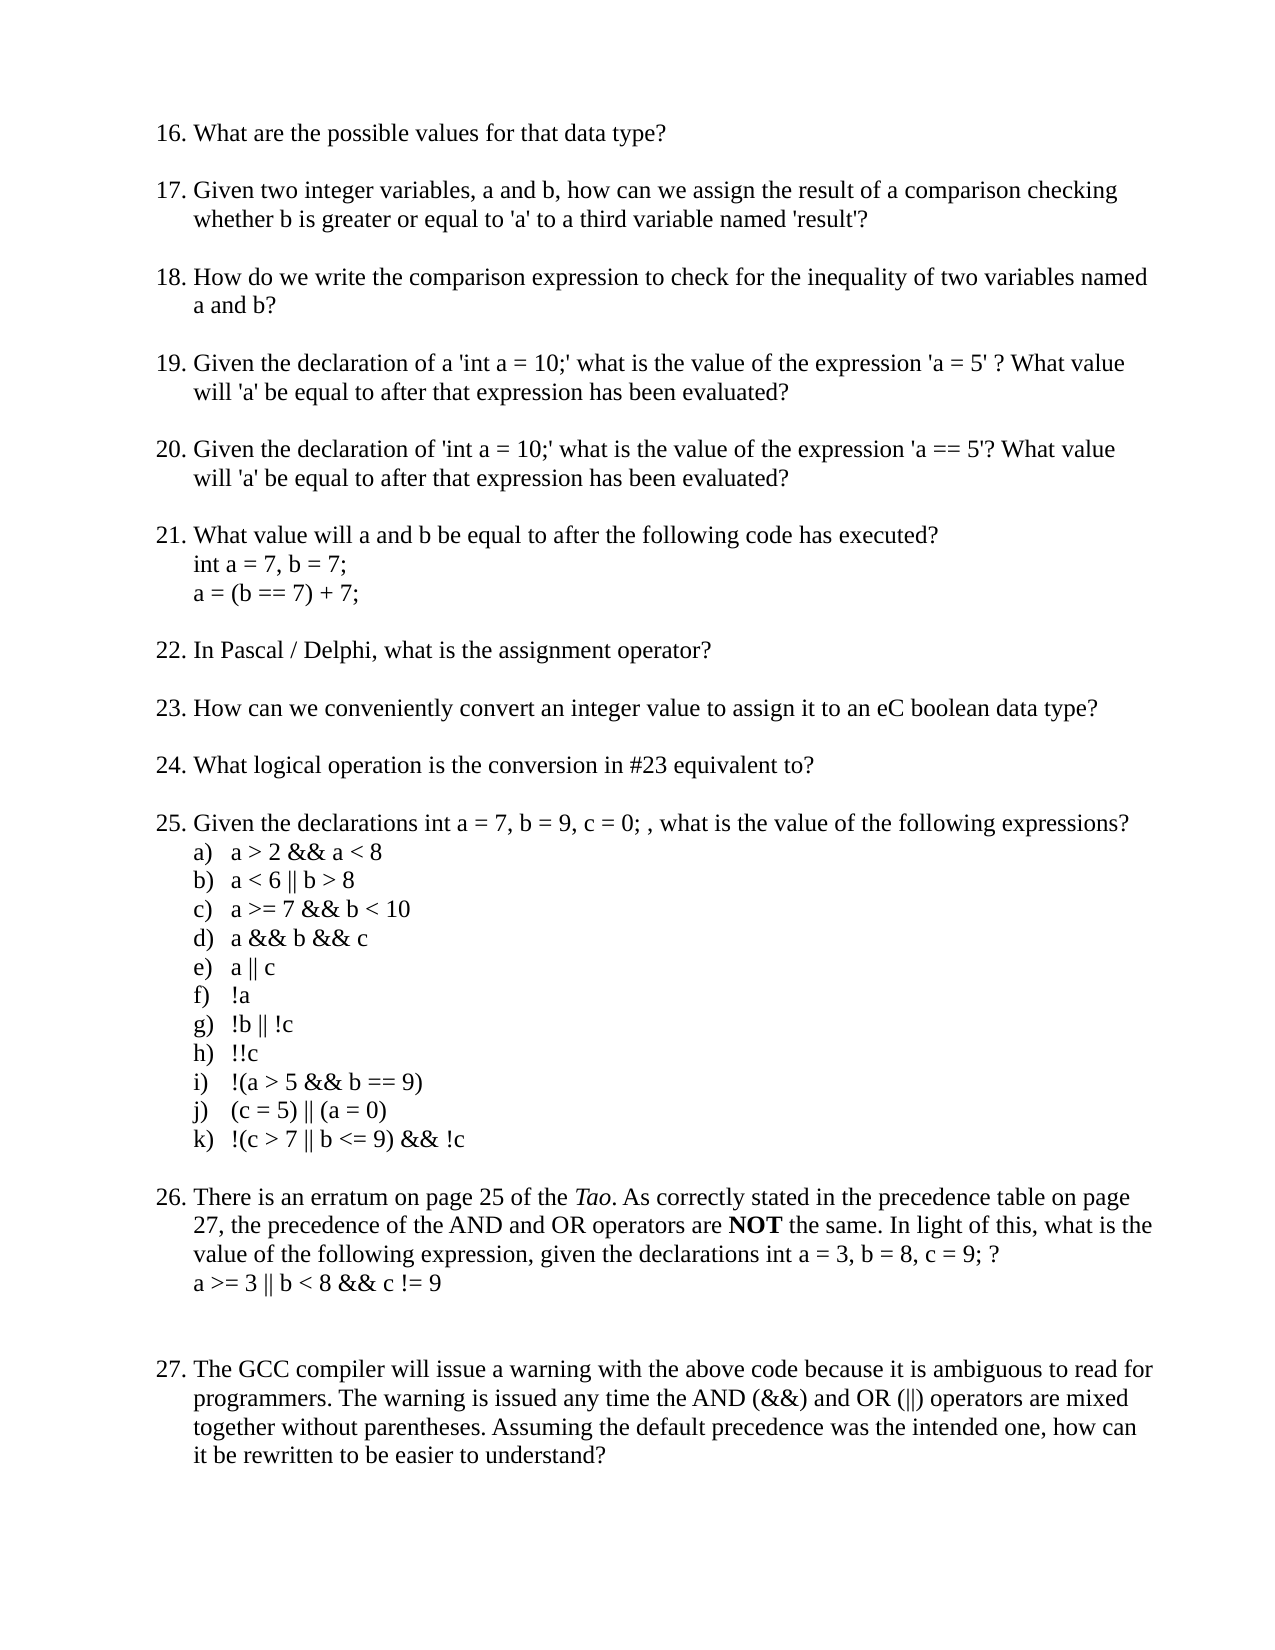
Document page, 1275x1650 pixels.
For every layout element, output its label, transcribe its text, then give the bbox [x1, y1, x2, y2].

list !a [193, 981, 1157, 1009]
list Given two integer variables, a and b, how can we assign the result of a comparison checking whether b is greater or equal to 'a' to a third variable named 'result'? [156, 176, 1157, 262]
list Given the declarations int a = 7, b = 9, c = 0; , what is the value of the following expressions? [156, 808, 1157, 837]
list a || c [193, 952, 1157, 981]
list a && b && c [193, 923, 1157, 952]
list !(c > 7 || b <= 9) && !c [193, 1124, 1157, 1182]
list !!c [193, 1038, 1157, 1067]
list Given the declaration of a 'int a = 10;' what is the value of the expression 'a = 5' ? What value will 'a' be equal to after that expression has been evaluated? [156, 348, 1157, 434]
list Given the declaration of 'int a = 10;' what is the value of the expression 'a == 5'? What value will 'a' be equal to after that expression has been evaluated? [156, 434, 1157, 521]
list What logical operation is the conversion in #23 equivalent to? [156, 751, 1157, 808]
list a >= 7 && b < 10 [193, 894, 1157, 923]
list What value will a and b be equal to after the following code has executed? int a = 7, b = 7; a = (b == 7) + 7; [156, 521, 1157, 636]
list a < 6 || b > 8 [193, 866, 1157, 894]
list How can we conveniently convert an integer value to assign it to an eC boolean data type? [156, 693, 1157, 751]
list What are the possible values for that data type? [156, 118, 1157, 176]
list How do we write the comparison expression to check for the inequality of two variables named a and b? [156, 262, 1157, 348]
list The GCC compiler will issue a warning with the above code because it is ambiguous to read for programmers. The warning is issued any time the AND (&&) and OR (||) operators are mixed together without parentheses. Assuming the default precedence was the intended one, how can it be rewritten to be easier to understand? [156, 1354, 1157, 1469]
list (c = 5) || (a = 0) [193, 1096, 1157, 1124]
list !(a > 5 && b == 9) [193, 1067, 1157, 1096]
list In Pascal / Delphi, what is the assignment operator? [156, 636, 1157, 693]
list !b || !c [193, 1009, 1157, 1038]
list a > 2 && a < 8 [193, 837, 1157, 866]
list There is an erratum on page 25 of the Tao. As correctly stated in the precedence table on page 27, the precedence of the AND and OR operators are NOT the same. In light of this, what is the value of the following expression, given the declarations int a = 3, b = 8, c = 9; ? a >= 3 || b < 8 && c != 9 [156, 1182, 1157, 1354]
